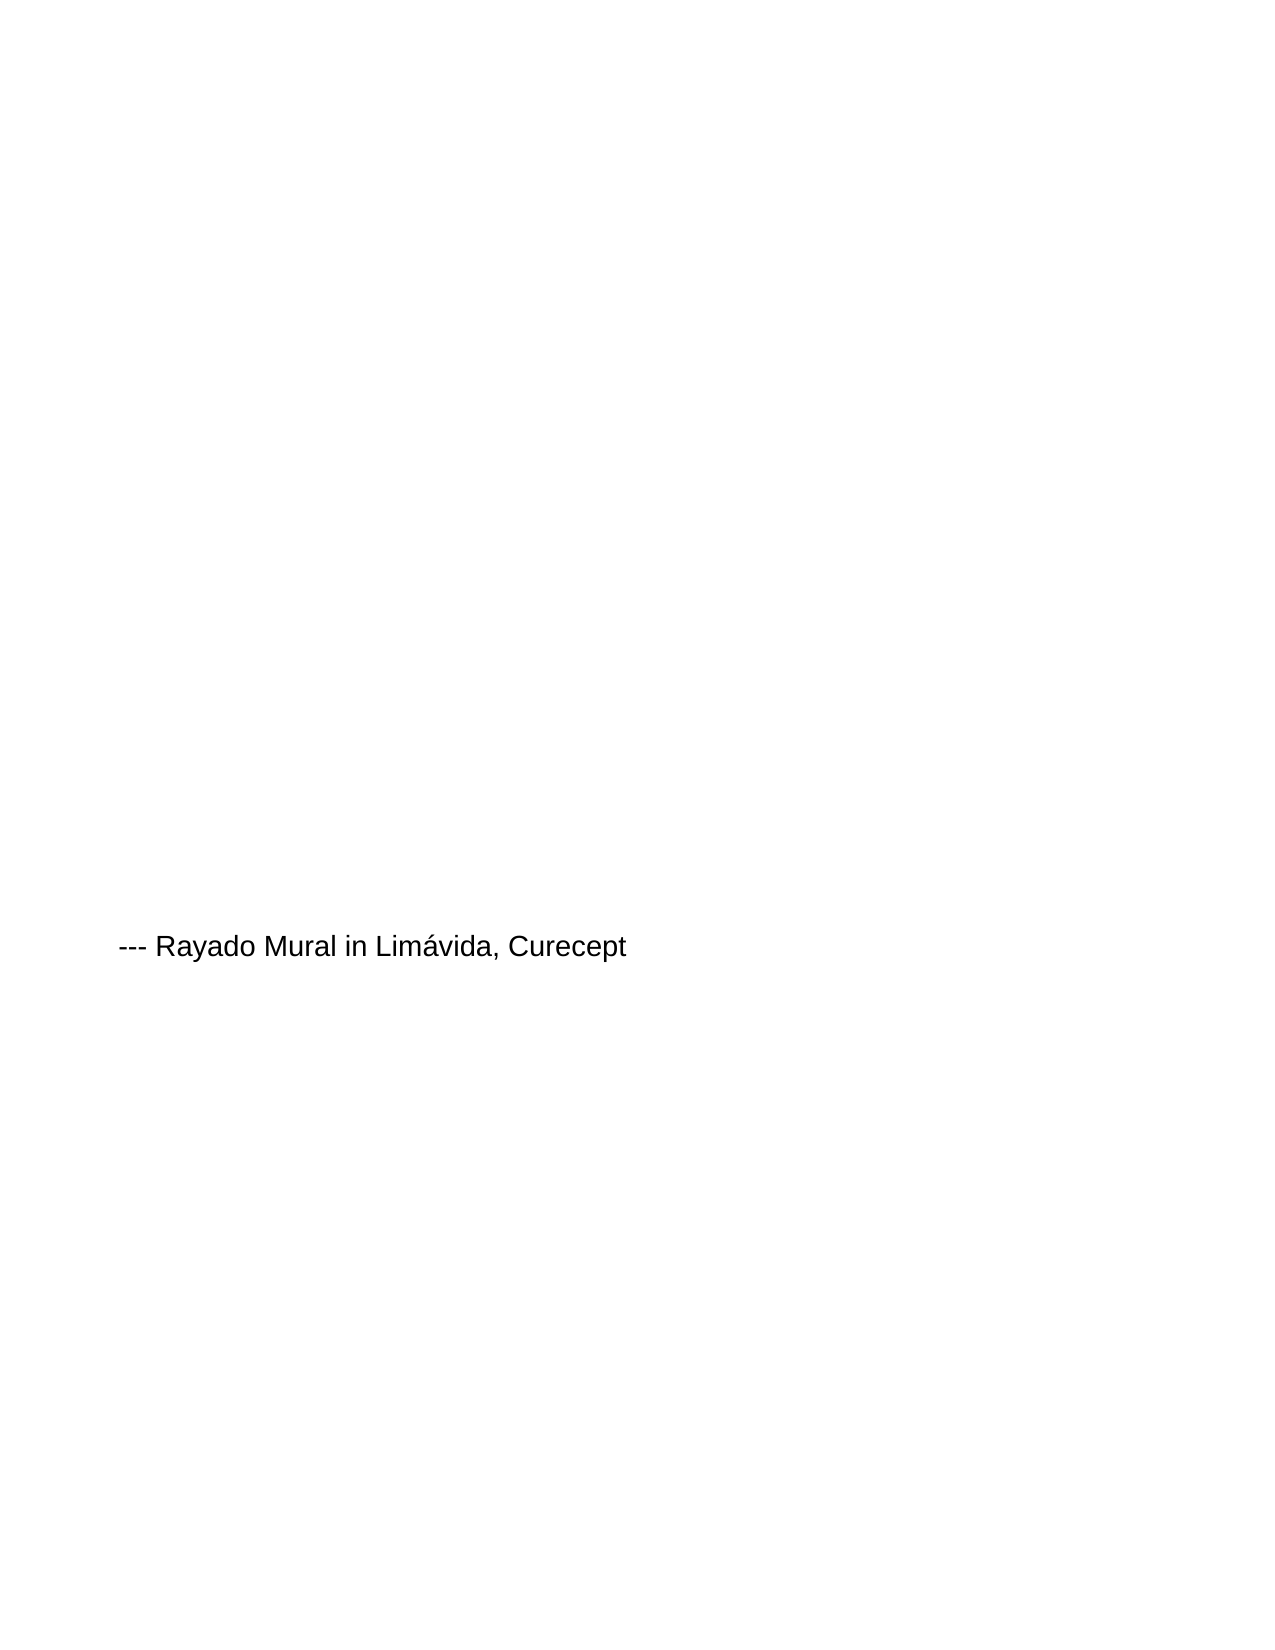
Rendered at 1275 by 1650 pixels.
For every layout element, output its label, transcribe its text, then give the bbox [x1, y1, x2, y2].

text --- Rayado Mural in Limávida, Curecept [118, 118, 1157, 963]
